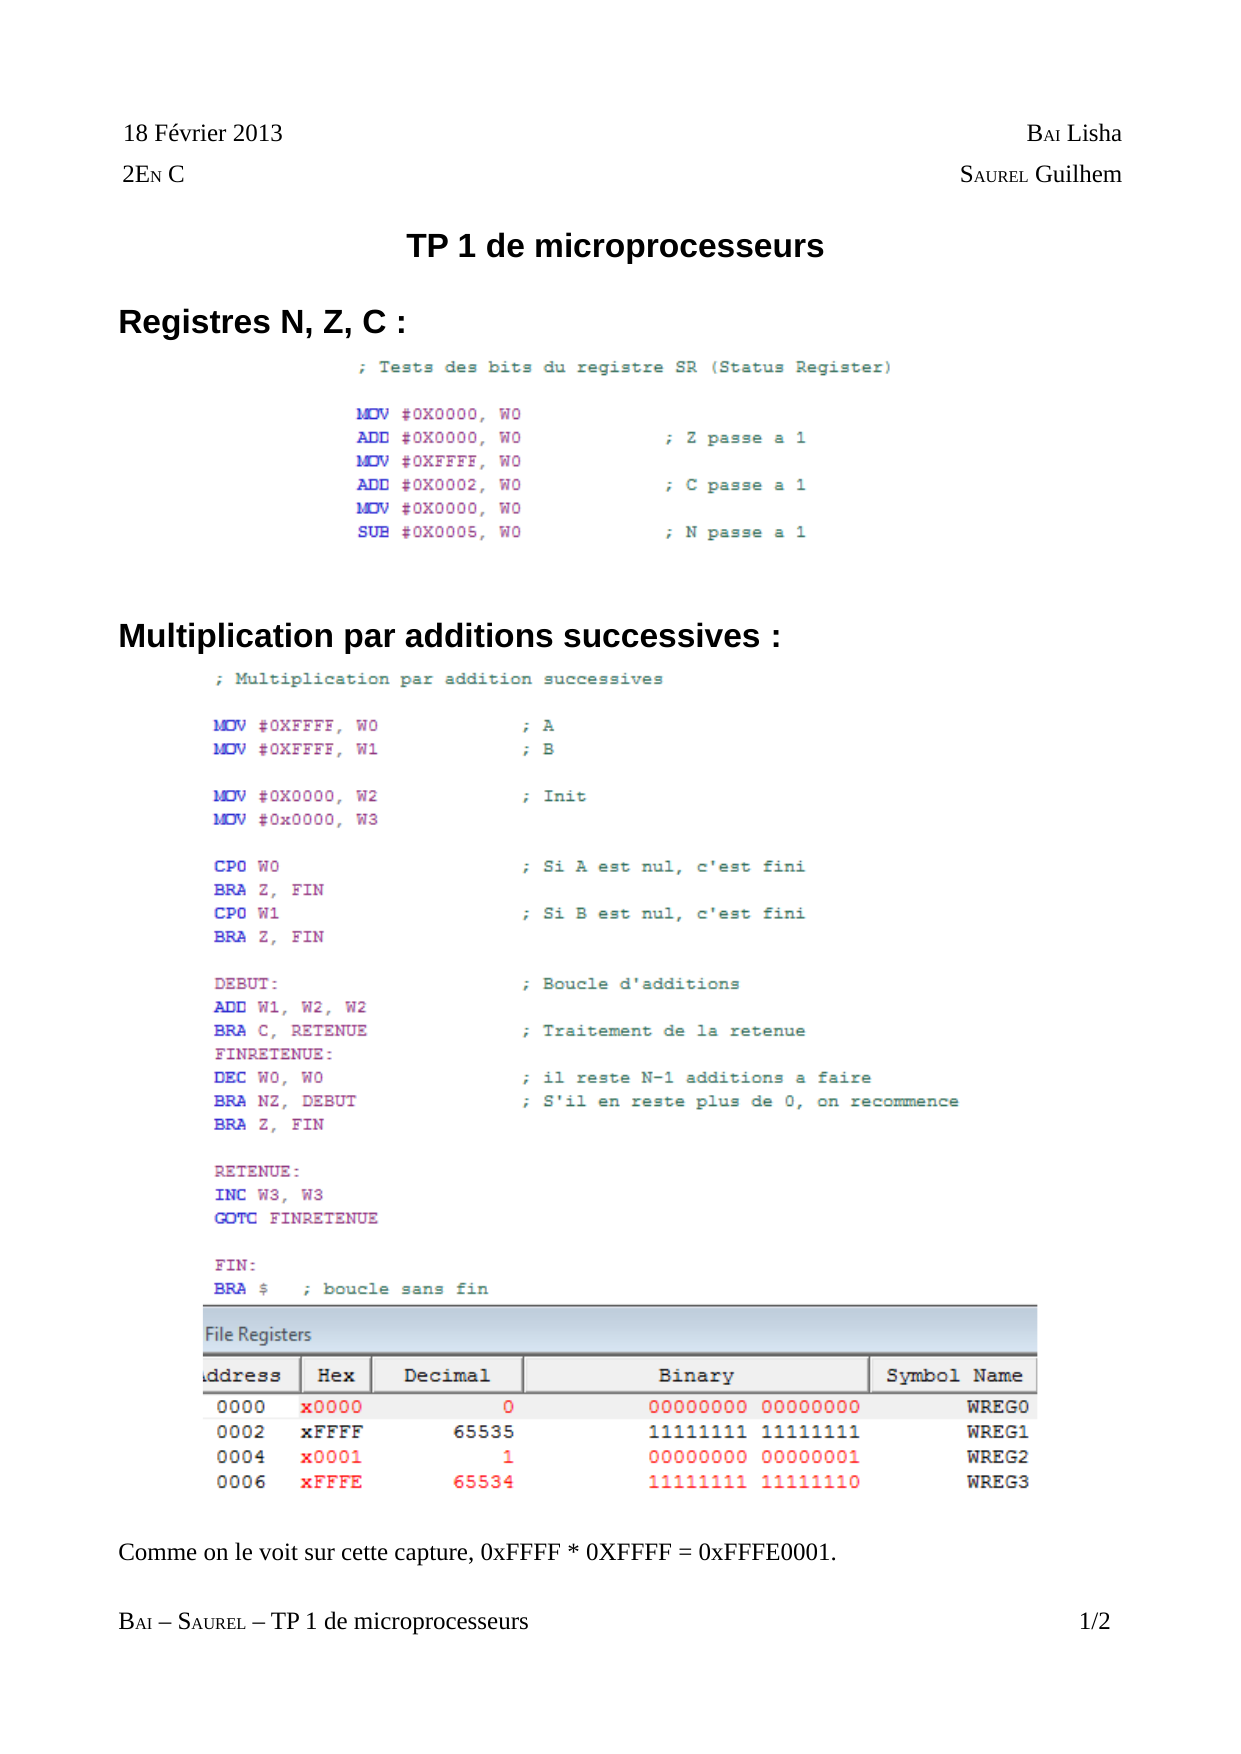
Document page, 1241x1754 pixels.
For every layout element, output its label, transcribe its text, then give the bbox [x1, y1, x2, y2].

text 2En C Saurel Guilhem [118, 159, 1122, 188]
subtitle Registres N, Z, C : [118, 302, 1122, 340]
subtitle TP 1 de microprocesseurs [118, 226, 1122, 264]
subtitle Multiplication par additions successives : [118, 616, 1122, 655]
picture [334, 352, 907, 550]
picture [202, 667, 1038, 1496]
text Comme on le voit sur cette capture, 0xFFFF * 0XFFFF = 0xFFFE0001. [118, 1537, 1122, 1565]
text 18 Février 2013 Bai Lisha [118, 118, 1122, 147]
